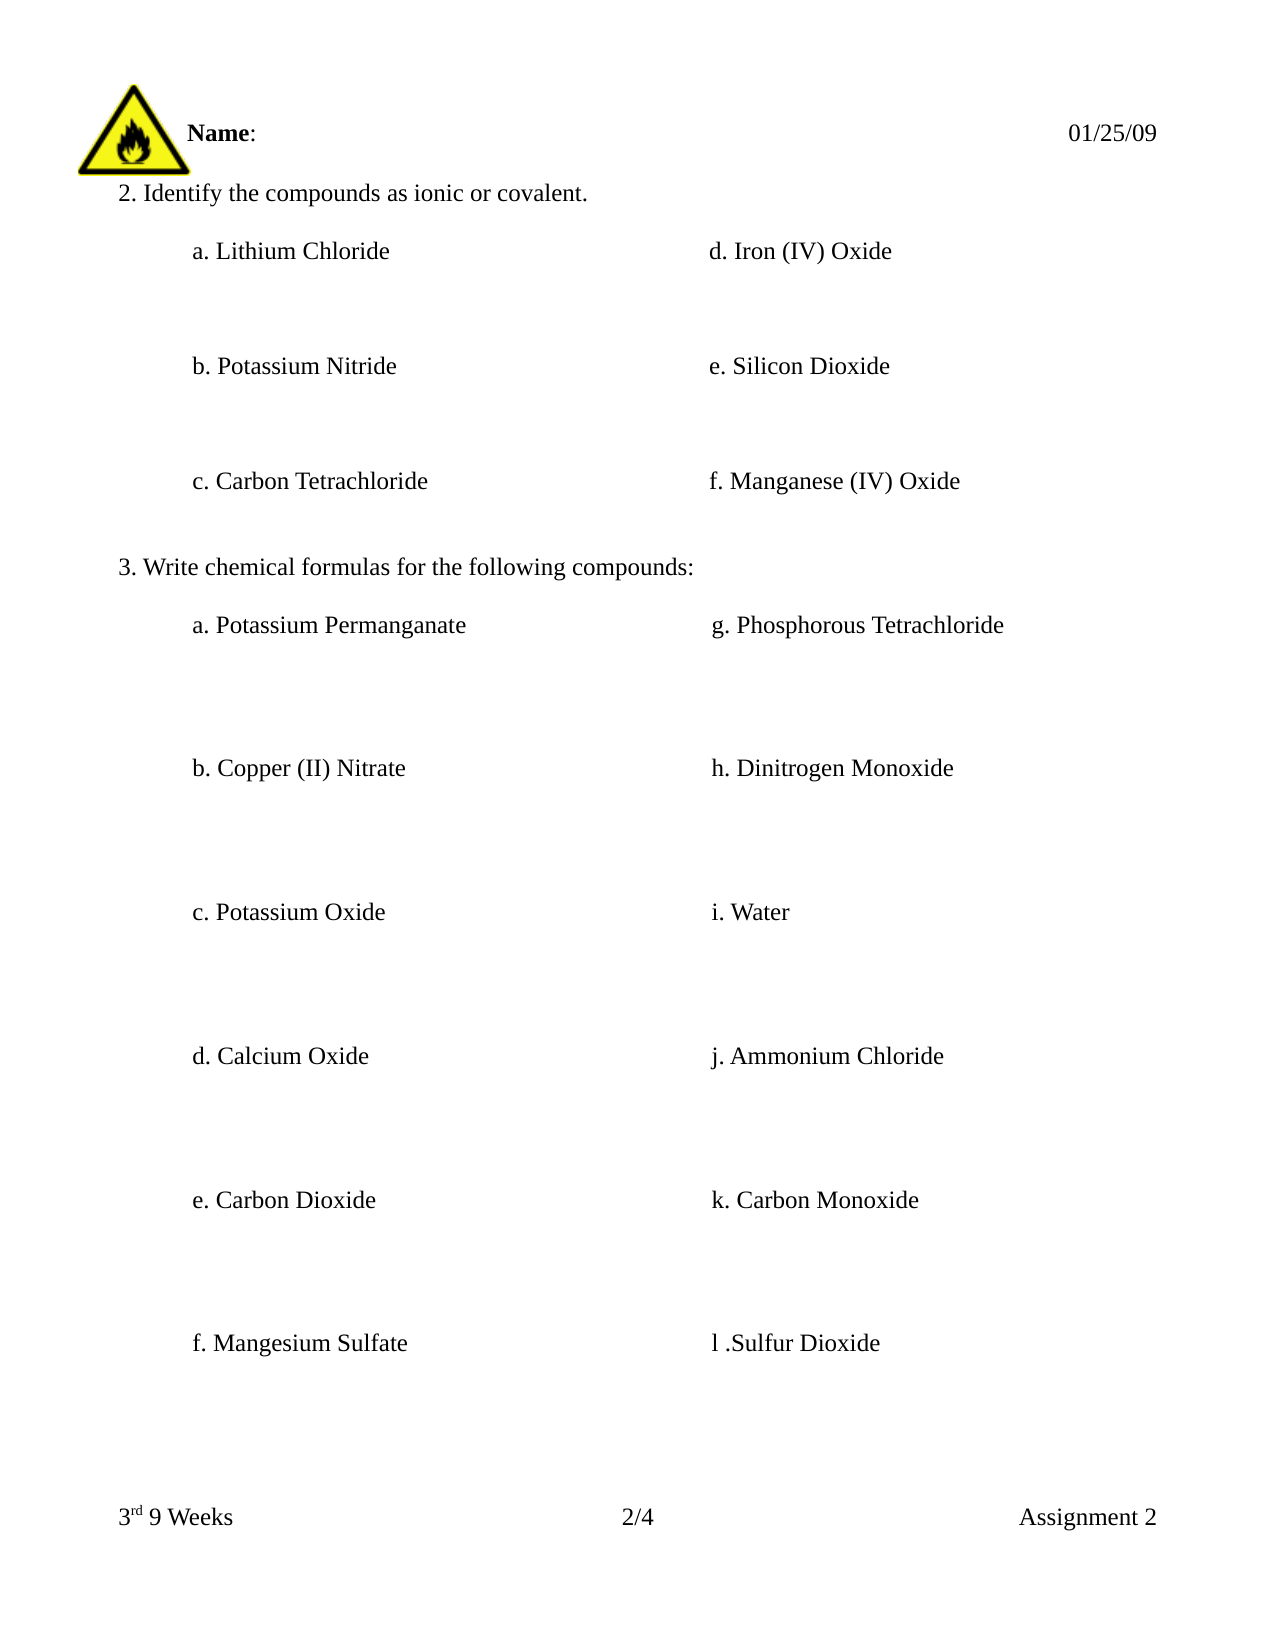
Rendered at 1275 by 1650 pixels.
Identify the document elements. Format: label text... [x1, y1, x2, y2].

text h. Dinitrogen Monoxide [637, 753, 1157, 782]
text f. Mangesium Sulfate [118, 1328, 637, 1357]
text a. Lithium Chloride d. Iron (IV) Oxide [118, 236, 1157, 265]
text b. Copper (II) Nitrate [118, 753, 637, 782]
text g. Phosphorous Tetrachloride [637, 610, 1157, 638]
text a. Potassium Permanganate [118, 610, 637, 638]
text e. Carbon Dioxide [118, 1185, 637, 1213]
text i. Water [637, 897, 1157, 926]
text 2. Identify the compounds as ionic or covalent. [118, 178, 1157, 207]
text c. Potassium Oxide [118, 897, 637, 926]
picture [77, 84, 191, 176]
text d. Calcium Oxide [118, 1041, 637, 1070]
text j. Ammonium Chloride [637, 1041, 1157, 1070]
text k. Carbon Monoxide [637, 1185, 1157, 1213]
text l .Sulfur Dioxide [637, 1328, 1157, 1357]
text 3. Write chemical formulas for the following compounds: [118, 552, 1157, 581]
text b. Potassium Nitride e. Silicon Dioxide [118, 351, 1157, 380]
text c. Carbon Tetrachloride f. Manganese (IV) Oxide [118, 466, 1157, 495]
